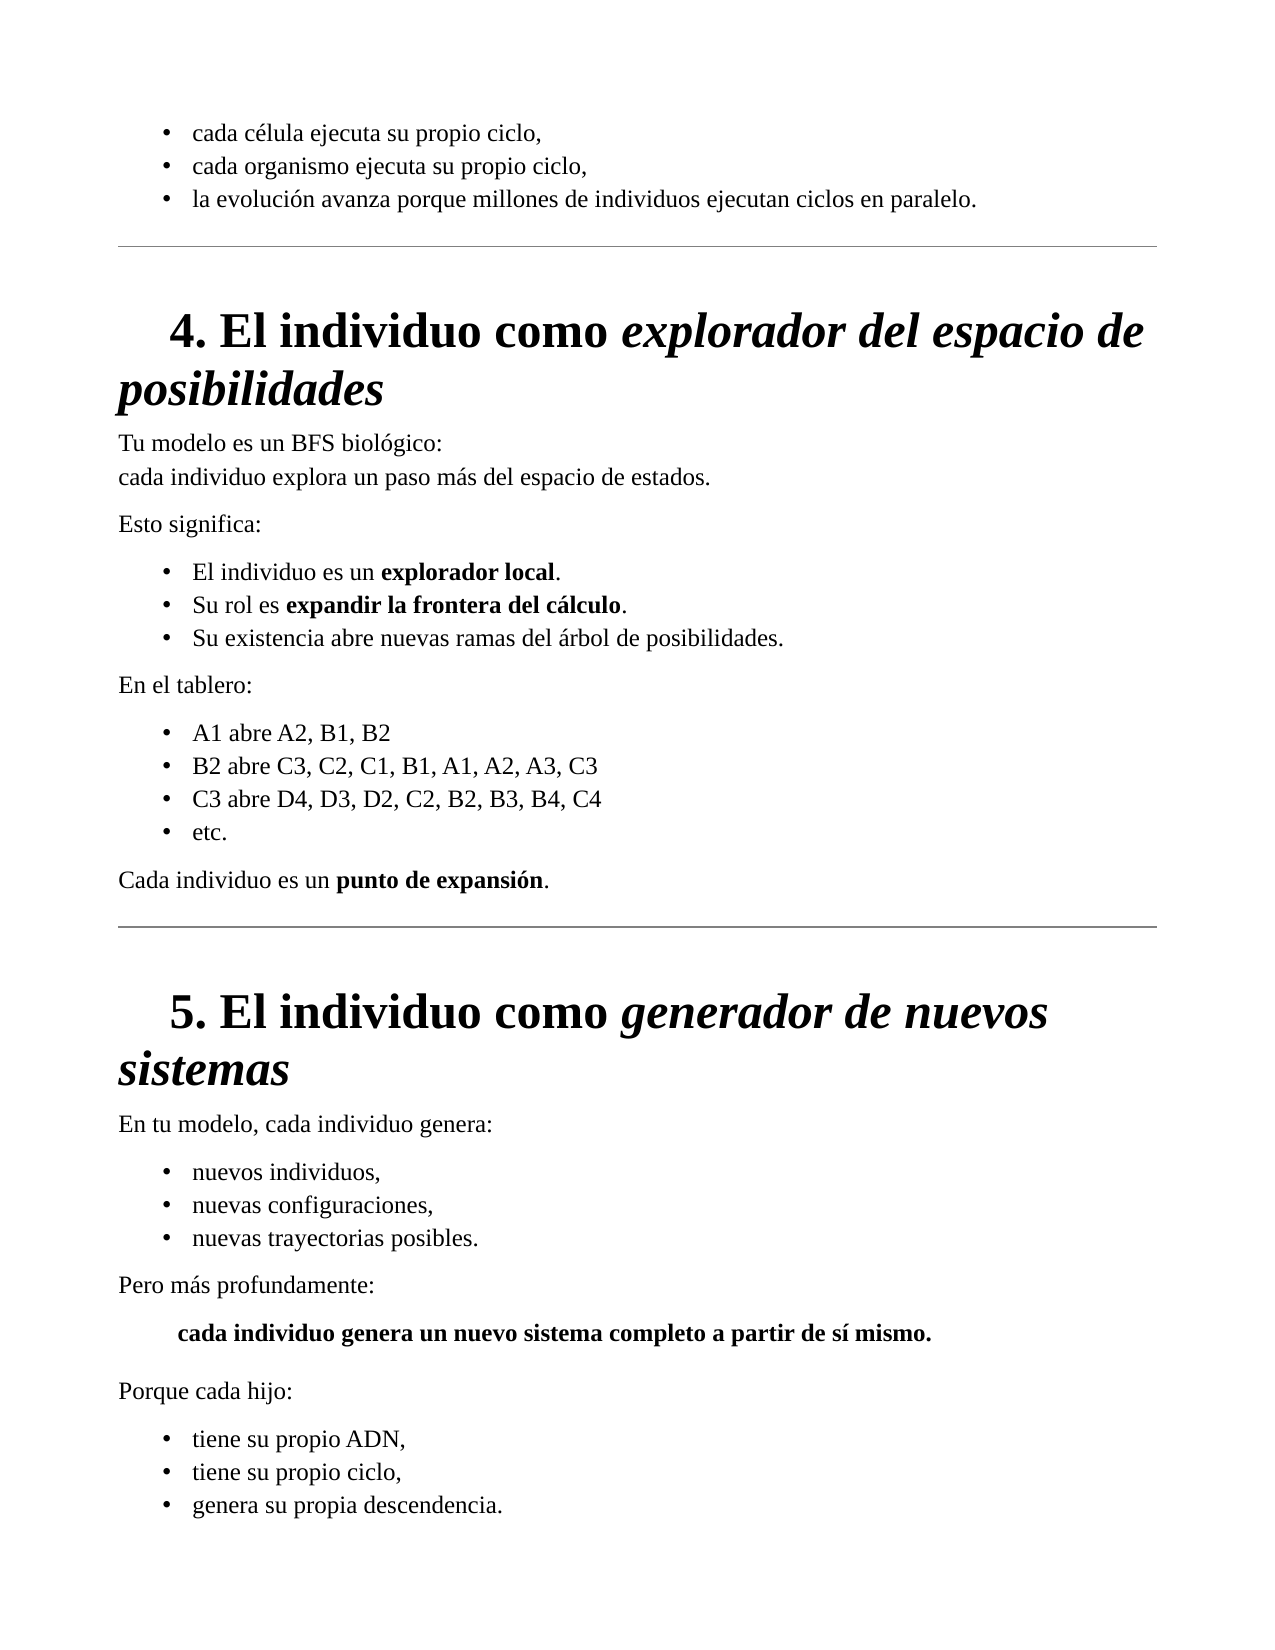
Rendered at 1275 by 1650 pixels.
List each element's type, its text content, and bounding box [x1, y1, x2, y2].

list nuevas configuraciones, [162, 1190, 1157, 1218]
text cada individuo genera un nuevo sistema completo a partir de sí mismo. [177, 1318, 1098, 1347]
list la evolución avanza porque millones de individuos ejecutan ciclos en paralelo. [162, 184, 1157, 213]
text Cada individuo es un punto de expansión. [118, 865, 1157, 893]
list genera su propia descendencia. [162, 1490, 1157, 1518]
subtitle 🌿 4. El individuo como explorador del espacio de posibilidades [118, 301, 1157, 416]
text Porque cada hijo: [118, 1376, 1157, 1405]
text Esto significa: [118, 509, 1157, 538]
text Tu modelo es un BFS biológico: cada individuo explora un paso más del espacio de estados. [118, 428, 1157, 490]
subtitle 🔮 5. El individuo como generador de nuevos sistemas [118, 982, 1157, 1097]
text En tu modelo, cada individuo genera: [118, 1109, 1157, 1138]
list C3 abre D4, D3, D2, C2, B2, B3, B4, C4 [162, 784, 1157, 813]
list tiene su propio ADN, [162, 1424, 1157, 1452]
list B2 abre C3, C2, C1, B1, A1, A2, A3, C3 [162, 751, 1157, 780]
text Pero más profundamente: [118, 1270, 1157, 1299]
list etc. [162, 817, 1157, 846]
list Su rol es expandir la frontera del cálculo. [162, 590, 1157, 618]
list cada célula ejecuta su propio ciclo, [162, 118, 1157, 147]
list Su existencia abre nuevas ramas del árbol de posibilidades. [162, 623, 1157, 652]
text En el tablero: [118, 670, 1157, 699]
list nuevos individuos, [162, 1157, 1157, 1185]
list El individuo es un explorador local. [162, 557, 1157, 586]
list nuevas trayectorias posibles. [162, 1223, 1157, 1251]
list tiene su propio ciclo, [162, 1457, 1157, 1486]
list cada organismo ejecuta su propio ciclo, [162, 151, 1157, 180]
list A1 abre A2, B1, B2 [162, 718, 1157, 747]
